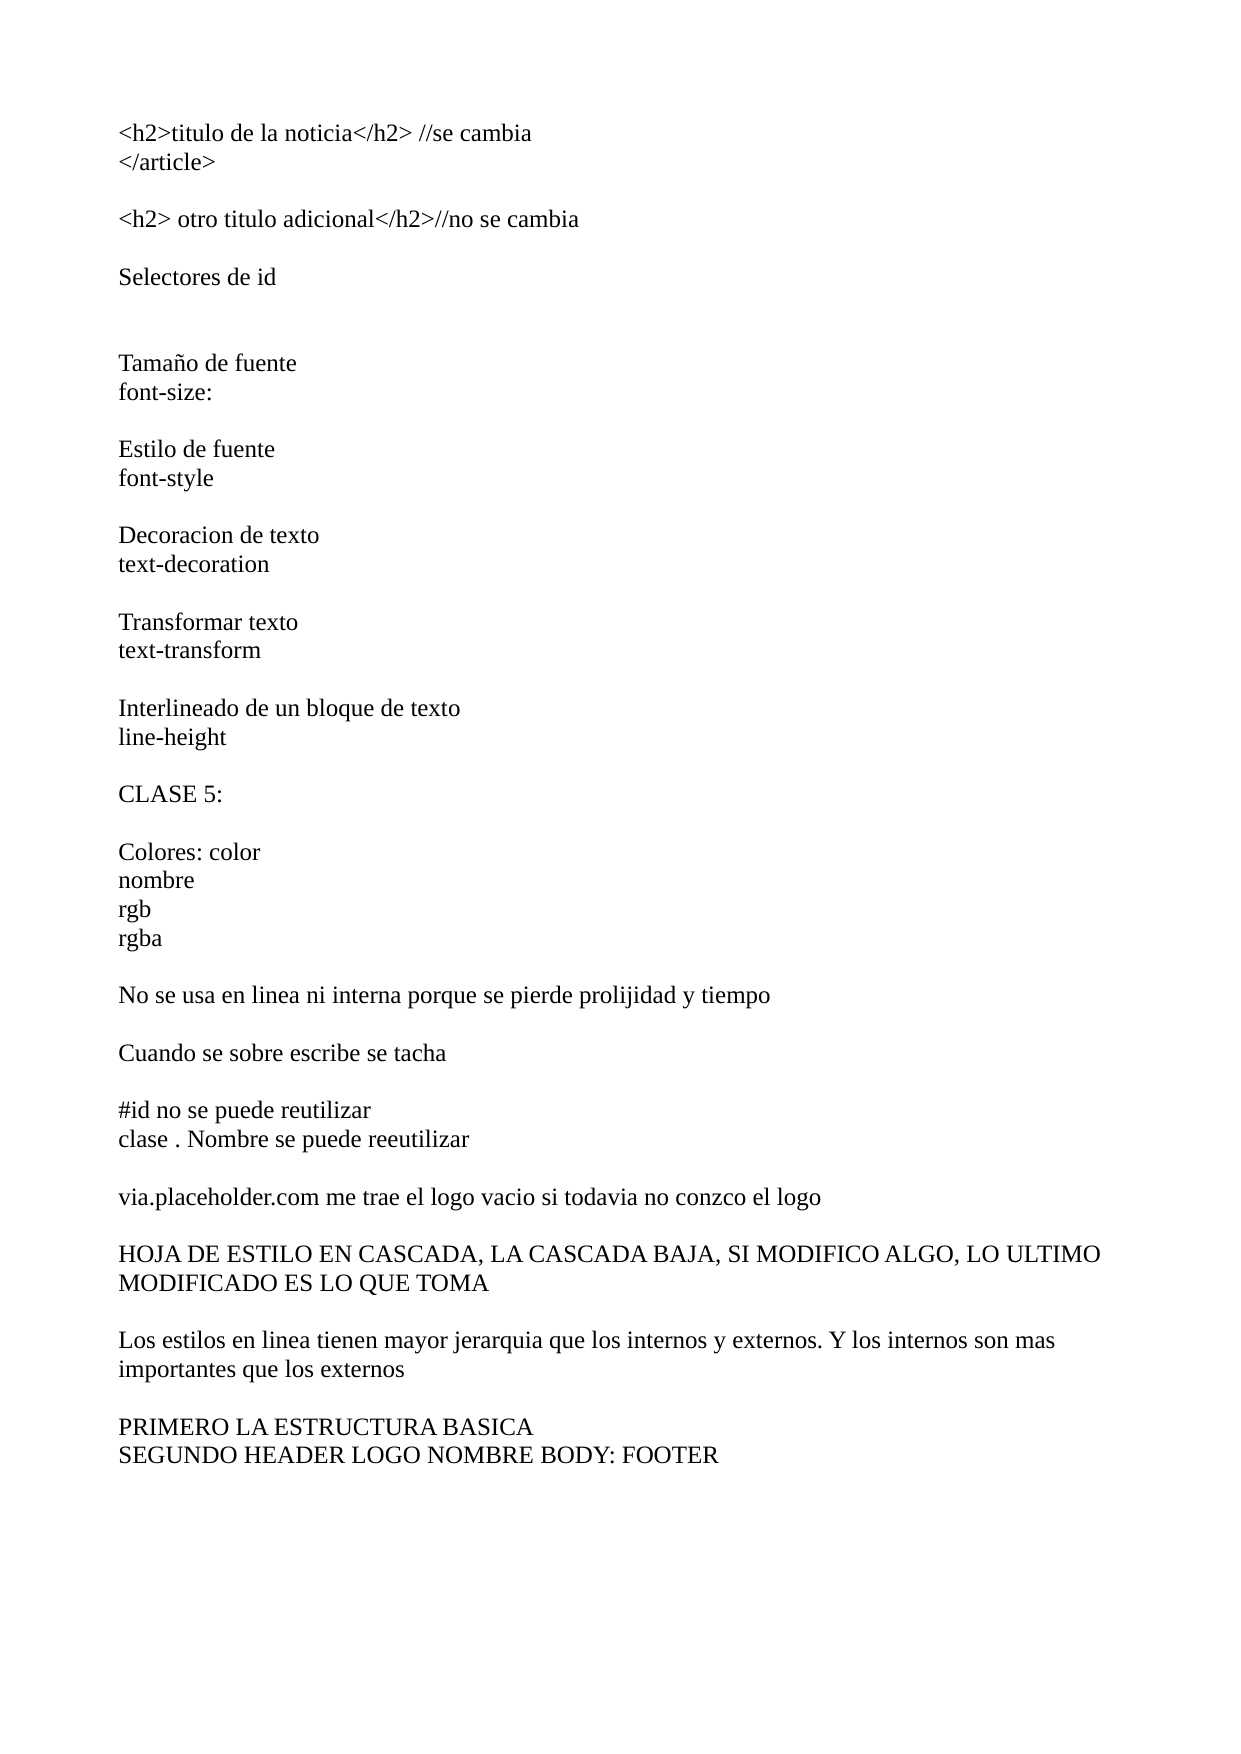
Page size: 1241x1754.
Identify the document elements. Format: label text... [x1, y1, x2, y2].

text Los estilos en linea tienen mayor jerarquia que los internos y externos. Y los internos son mas importantes que los externos [118, 1326, 1122, 1383]
text rgba [118, 923, 1122, 952]
text text-transform [118, 636, 1122, 664]
text Decoracion de texto [118, 521, 1122, 549]
text Estilo de fuente [118, 434, 1122, 463]
text Interlineado de un bloque de texto [118, 693, 1122, 722]
text HOJA DE ESTILO EN CASCADA, LA CASCADA BAJA, SI MODIFICO ALGO, LO ULTIMO MODIFICADO ES LO QUE TOMA [118, 1239, 1122, 1297]
text nombre [118, 866, 1122, 894]
text font-size: [118, 377, 1122, 406]
text <h2> otro titulo adicional</h2>//no se cambia [118, 204, 1122, 233]
text PRIMERO LA ESTRUCTURA BASICA [118, 1412, 1122, 1441]
text Transformar texto [118, 607, 1122, 636]
text </article> [118, 147, 1122, 176]
text via.placeholder.com me trae el logo vacio si todavia no conzco el logo [118, 1182, 1122, 1211]
text SEGUNDO HEADER LOGO NOMBRE BODY: FOOTER [118, 1441, 1122, 1469]
text <h2>titulo de la noticia</h2> //se cambia [118, 118, 1122, 147]
text Tamaño de fuente [118, 348, 1122, 377]
text No se usa en linea ni interna porque se pierde prolijidad y tiempo [118, 981, 1122, 1009]
text clase . Nombre se puede reeutilizar [118, 1124, 1122, 1153]
text Cuando se sobre escribe se tacha [118, 1038, 1122, 1067]
text Selectores de id [118, 262, 1122, 291]
text rgb [118, 894, 1122, 923]
text line-height [118, 722, 1122, 751]
text font-style [118, 463, 1122, 492]
text Colores: color [118, 837, 1122, 866]
text CLASE 5: [118, 779, 1122, 808]
text #id no se puede reutilizar [118, 1096, 1122, 1124]
text text-decoration [118, 549, 1122, 578]
